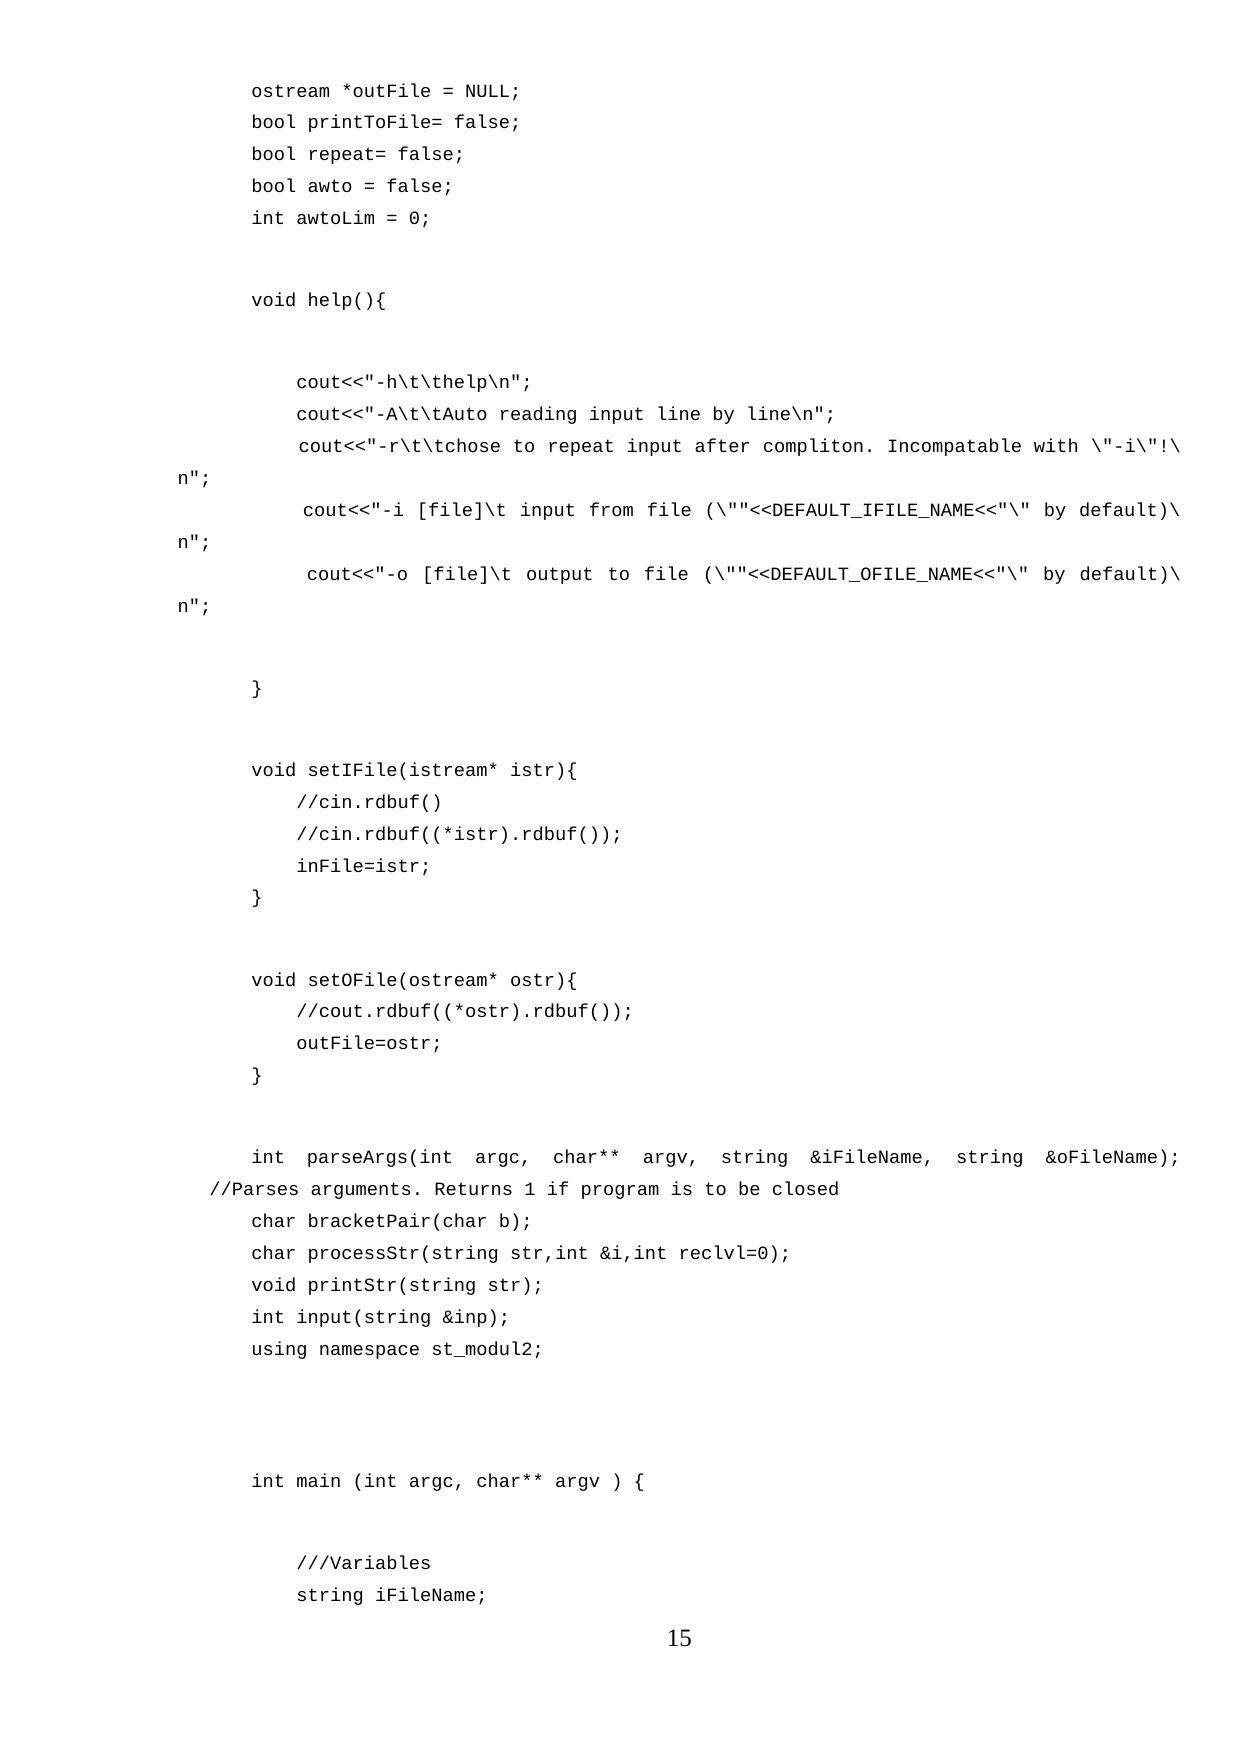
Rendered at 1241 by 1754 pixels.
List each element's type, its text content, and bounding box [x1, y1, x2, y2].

text inFile=istr; [177, 856, 1181, 878]
text cout<<"-i [file]\t input from file (\""<<DEFAULT_IFILE_NAME<<"\" by default)\n"; [177, 501, 1181, 554]
text outFile=ostr; [177, 1034, 1181, 1055]
text //cin.rdbuf() [177, 793, 1181, 814]
text ostream *outFile = NULL; [177, 81, 1181, 103]
text void help(){ [177, 291, 1181, 312]
text } [177, 678, 1181, 700]
text int input(string &inp); [177, 1308, 1181, 1329]
text } [177, 1066, 1181, 1087]
text bool printToFile= false; [177, 113, 1181, 134]
text //cin.rdbuf((*istr).rdbuf()); [177, 824, 1181, 846]
text cout<<"-h\t\thelp\n"; [177, 373, 1181, 394]
text string iFileName; [177, 1586, 1181, 1607]
text bool awto = false; [177, 177, 1181, 198]
text int main (int argc, char** argv ) { [177, 1472, 1181, 1493]
text int awtoLim = 0; [177, 209, 1181, 230]
text ///Variables [177, 1554, 1181, 1575]
text void setIFile(istream* istr){ [177, 761, 1181, 782]
text //cout.rdbuf((*ostr).rdbuf()); [177, 1002, 1181, 1023]
text void printStr(string str); [177, 1276, 1181, 1297]
text cout<<"-r\t\tchose to repeat input after compliton. Incompatable with \"-i\"!\n"; [177, 437, 1181, 490]
text int parseArgs(int argc, char** argv, string &iFileName, string &oFileName); //Parses arguments. Returns 1 if program is to be closed [177, 1148, 1181, 1201]
text char processStr(string str,int &i,int reclvl=0); [177, 1244, 1181, 1265]
text void setOFile(ostream* ostr){ [177, 970, 1181, 992]
text bool repeat= false; [177, 145, 1181, 166]
text cout<<"-o [file]\t output to file (\""<<DEFAULT_OFILE_NAME<<"\" by default)\n"; [177, 564, 1181, 618]
text cout<<"-A\t\tAuto reading input line by line\n"; [177, 405, 1181, 426]
text using namespace st_modul2; [177, 1339, 1181, 1361]
text } [177, 888, 1181, 909]
text char bracketPair(char b); [177, 1212, 1181, 1233]
